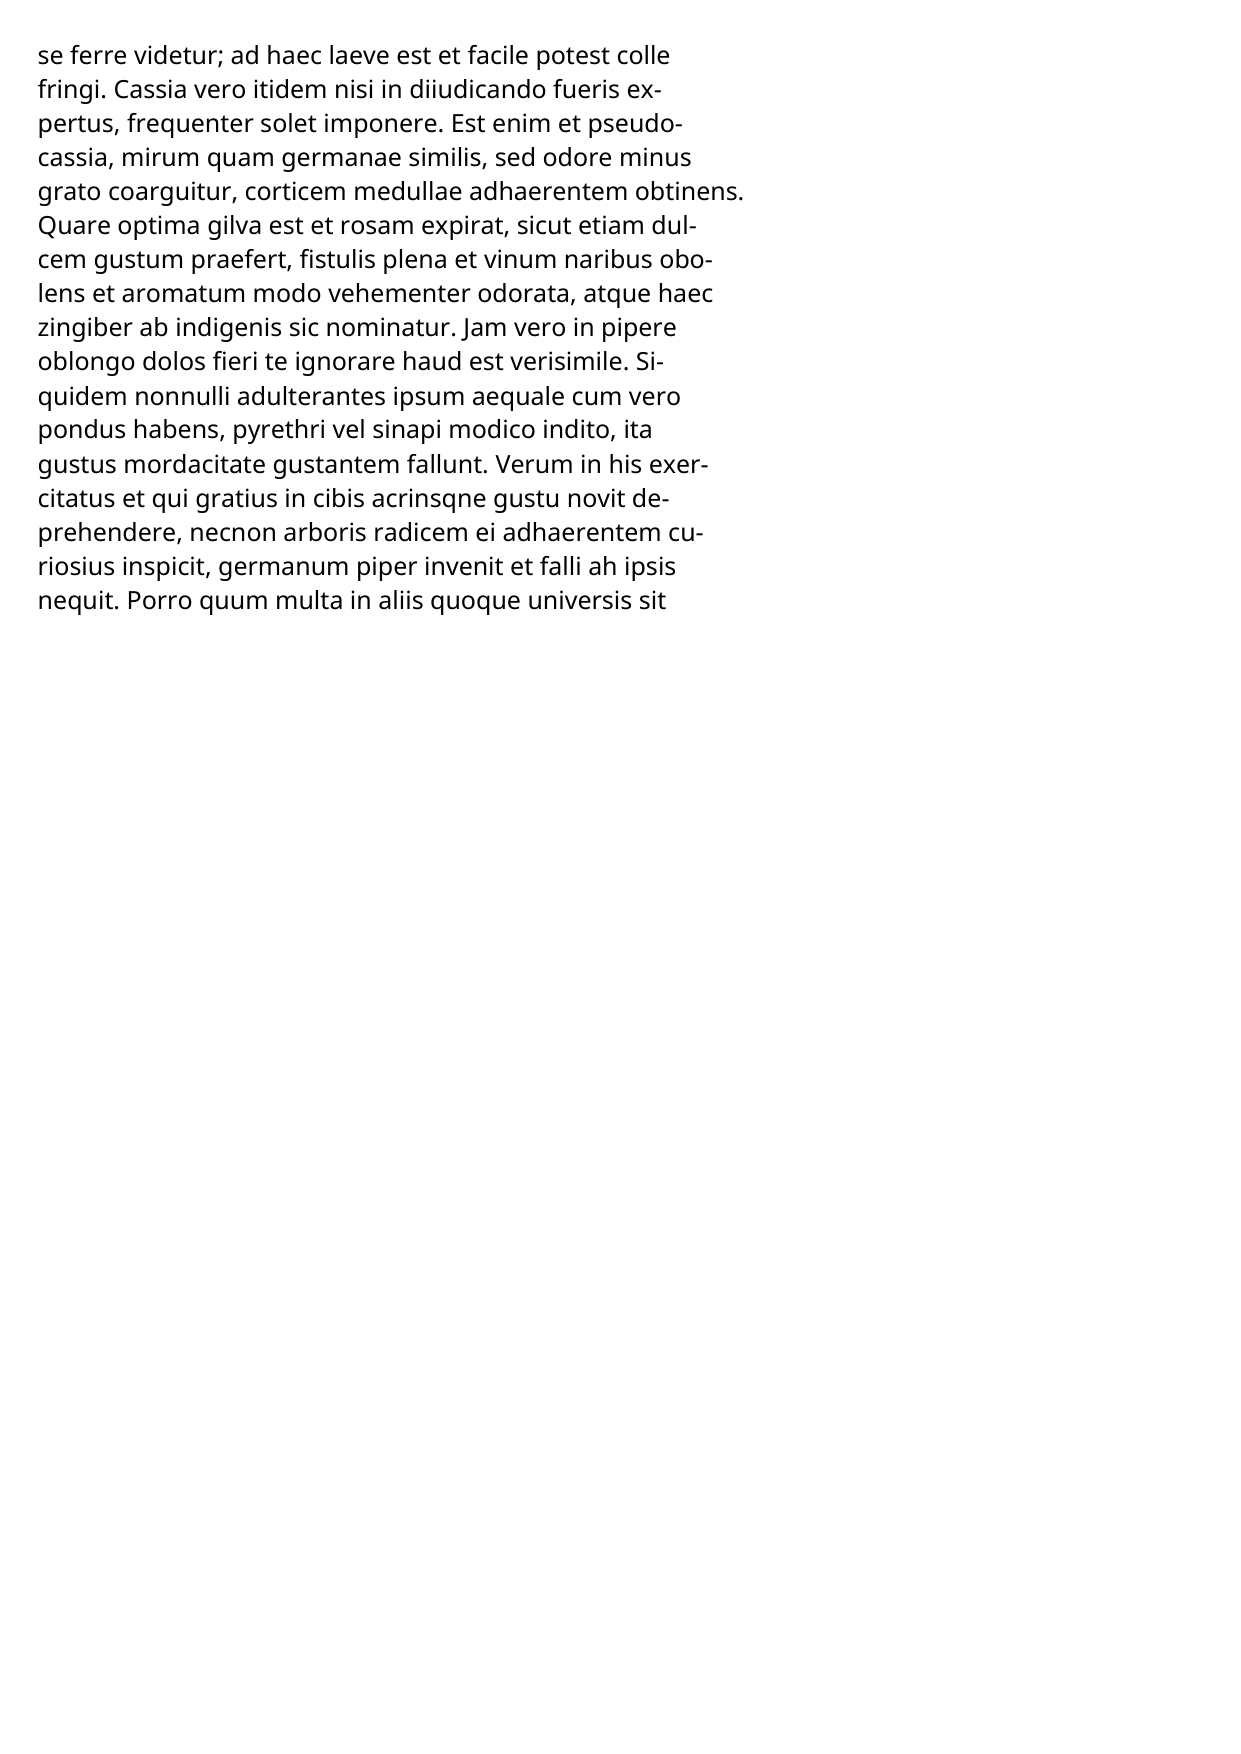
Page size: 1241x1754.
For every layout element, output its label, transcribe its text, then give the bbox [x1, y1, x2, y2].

text se ferre videtur; ad haec laeve est et facile potest colle fringi. Cassia vero itidem nisi in diiudicando fueris ex- pertus, frequenter solet imponere. Est enim et pseudo- cassia, mirum quam germanae similis, sed odore minus grato coarguitur, corticem medullae adhaerentem obtinens. Quare optima gilva est et rosam expirat, sicut etiam dul- cem gustum praefert, fistulis plena et vinum naribus obo- lens et aromatum modo vehementer odorata, atque haec zingiber ab indigenis sic nominatur. Jam vero in pipere oblongo dolos fieri te ignorare haud est verisimile. Si- quidem nonnulli adulterantes ipsum aequale cum vero pondus habens, pyrethri vel sinapi modico indito, ita gustus mordacitate gustantem fallunt. Verum in his exer- citatus et qui gratius in cibis acrinsqne gustu novit de- prehendere, necnon arboris radicem ei adhaerentem cu- riosius inspicit, germanum piper invenit et falli ah ipsis nequit. Porro quum multa in aliis quoque universis sit [37, 37, 1203, 617]
